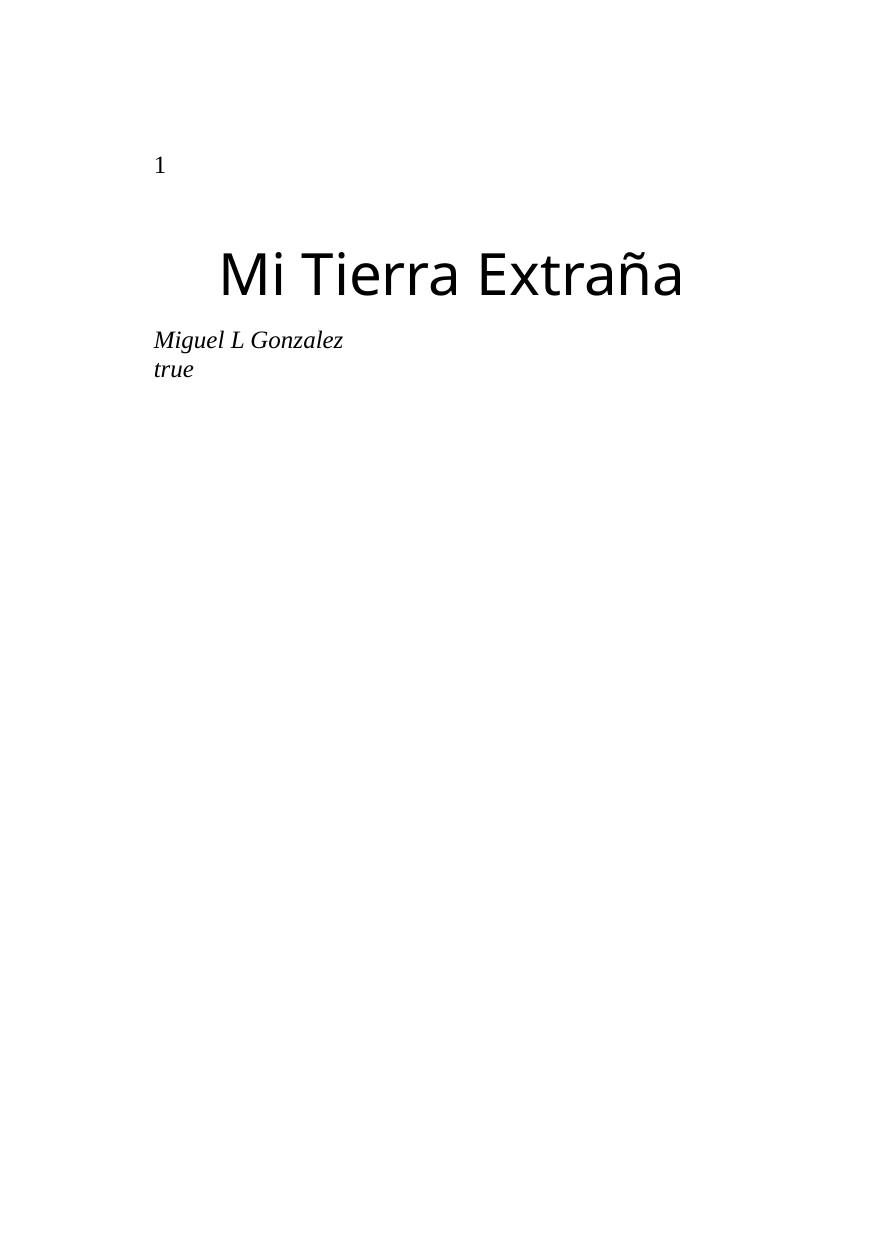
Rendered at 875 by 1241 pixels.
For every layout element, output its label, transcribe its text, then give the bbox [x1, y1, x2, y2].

text true [153, 354, 750, 383]
text Miguel L Gonzalez [153, 325, 750, 354]
title Mi Tierra Extraña [153, 233, 750, 313]
